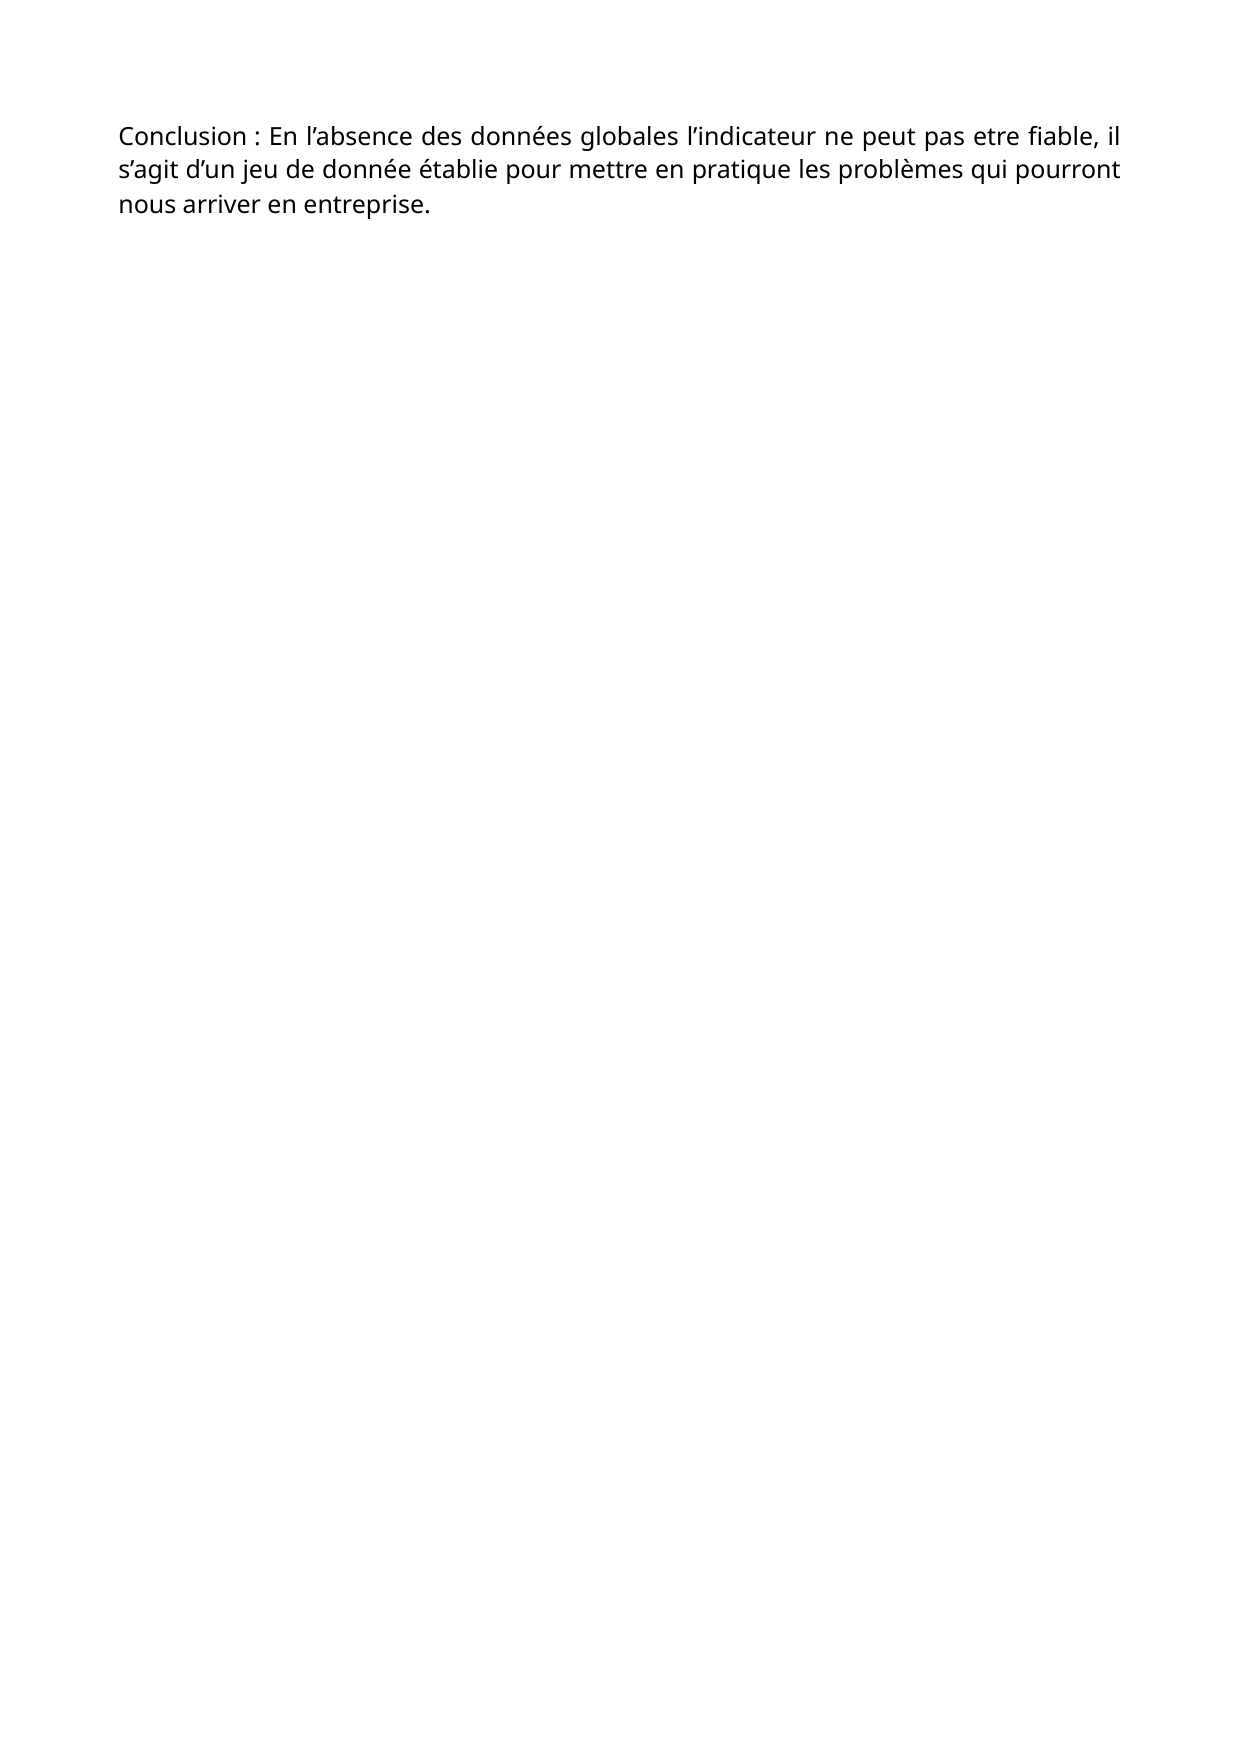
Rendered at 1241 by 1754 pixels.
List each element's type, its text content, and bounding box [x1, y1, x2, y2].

text Conclusion : En l’absence des données globales l’indicateur ne peut pas etre fiable, il s’agit d’un jeu de donnée établie pour mettre en pratique les problèmes qui pourront nous arriver en entreprise. [118, 118, 1122, 220]
